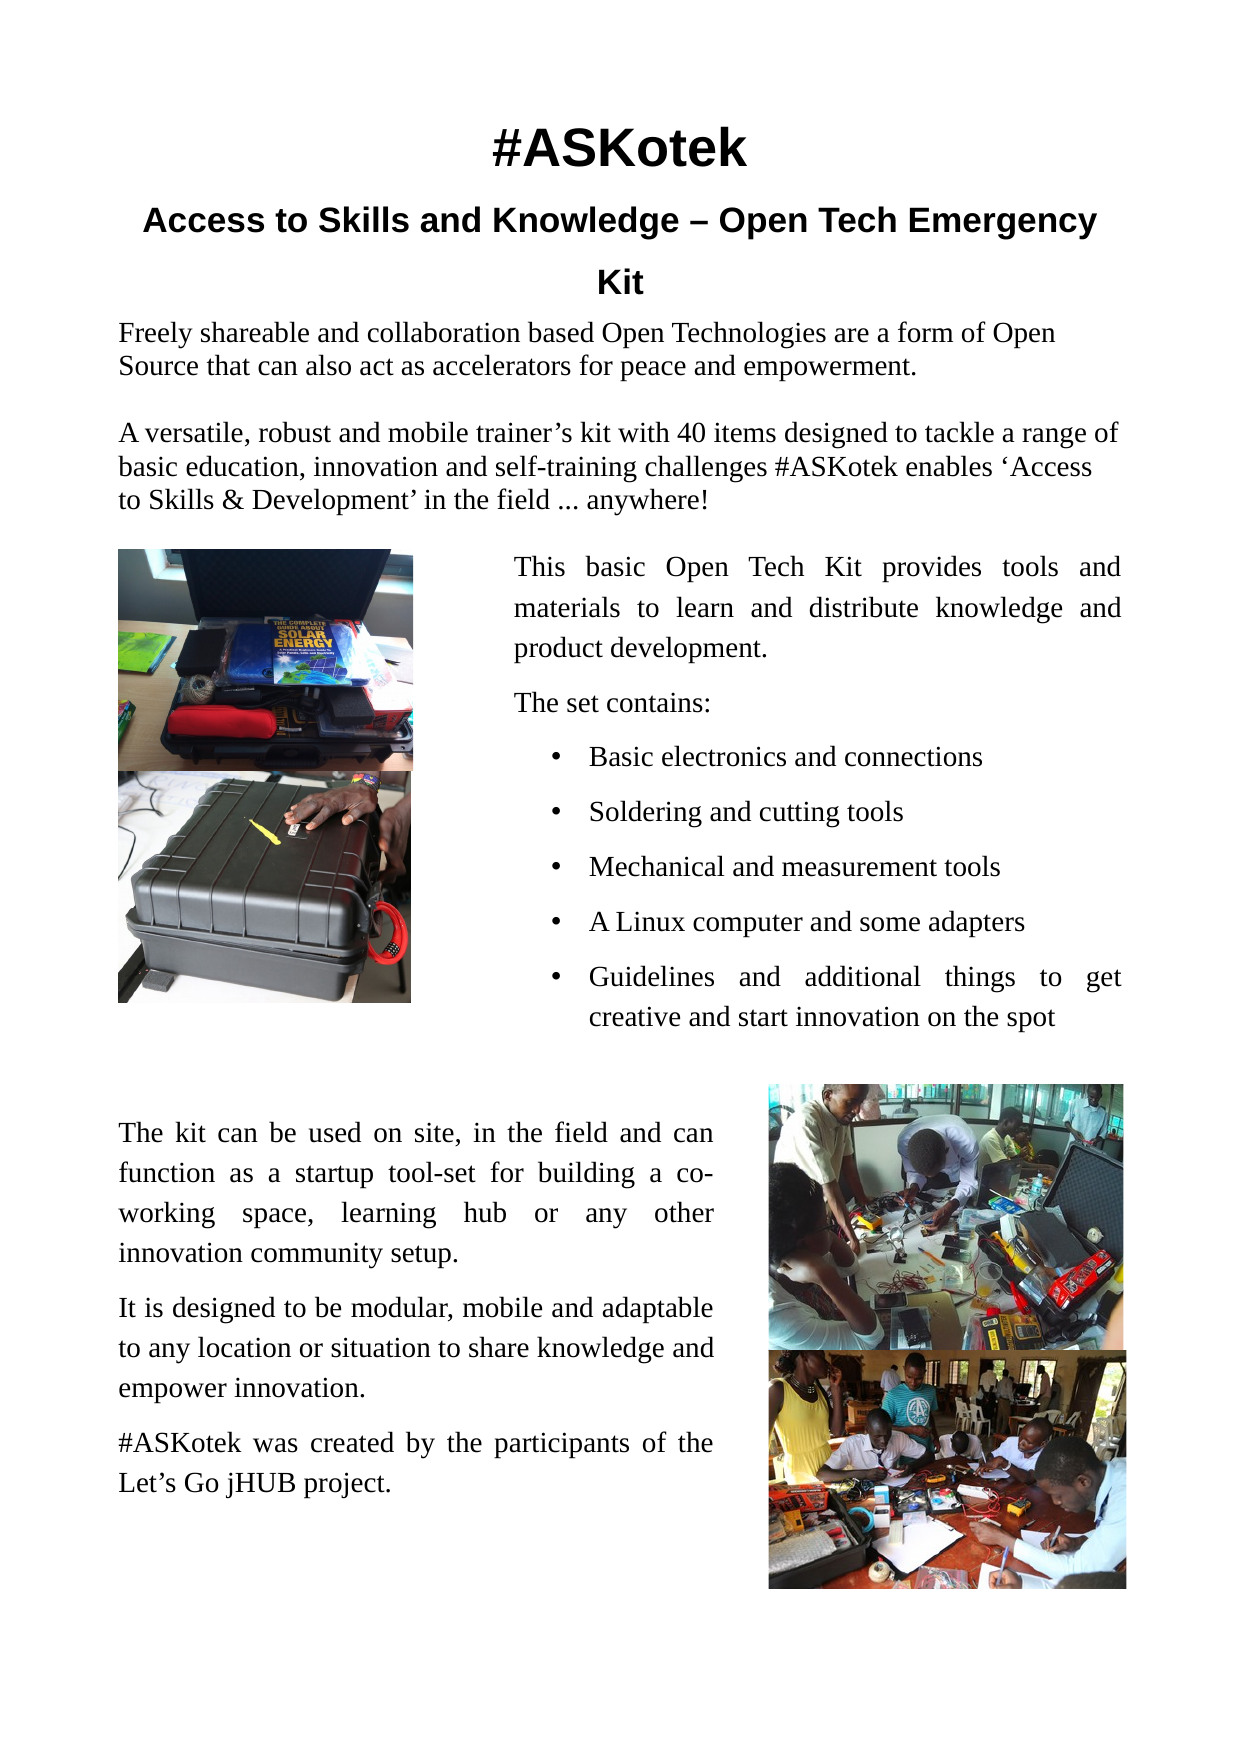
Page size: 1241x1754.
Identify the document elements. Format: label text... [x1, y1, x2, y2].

list A Linux computer and some adapters [551, 904, 1122, 938]
list Guidelines and additional things to get creative and start innovation on the spot [551, 959, 1122, 1033]
text A versatile, robust and mobile trainer’s kit with 40 items designed to tackle a range of basic education, innovation and self-training challenges #ASKotek enables ‘Access to Skills & Development’ in the field ... anywhere! [118, 415, 1122, 516]
list Mechanical and measurement tools [551, 849, 1122, 883]
text #ASKotek was created by the participants of the Let’s Go jHUB project. [118, 1425, 714, 1499]
list Soldering and cutting tools [551, 794, 1122, 828]
text It is designed to be modular, mobile and adaptable to any location or situation to share knowledge and empower innovation. [118, 1290, 714, 1404]
text The set contains: [514, 685, 1122, 718]
text Freely shareable and collaboration based Open Technologies are a form of Open Source that can also act as accelerators for peace and empowerment. [118, 315, 1122, 382]
list Basic electronics and connections [551, 739, 1122, 773]
text This basic Open Tech Kit provides tools and materials to learn and distribute knowledge and product development. [514, 549, 1122, 663]
text The kit can be used on site, in the field and can function as a startup tool-set for building a co-working space, learning hub or any other innovation community setup. [118, 1115, 714, 1269]
title #ASKotek Access to Skills and Knowledge – Open Tech Emergency Kit [118, 115, 1122, 302]
